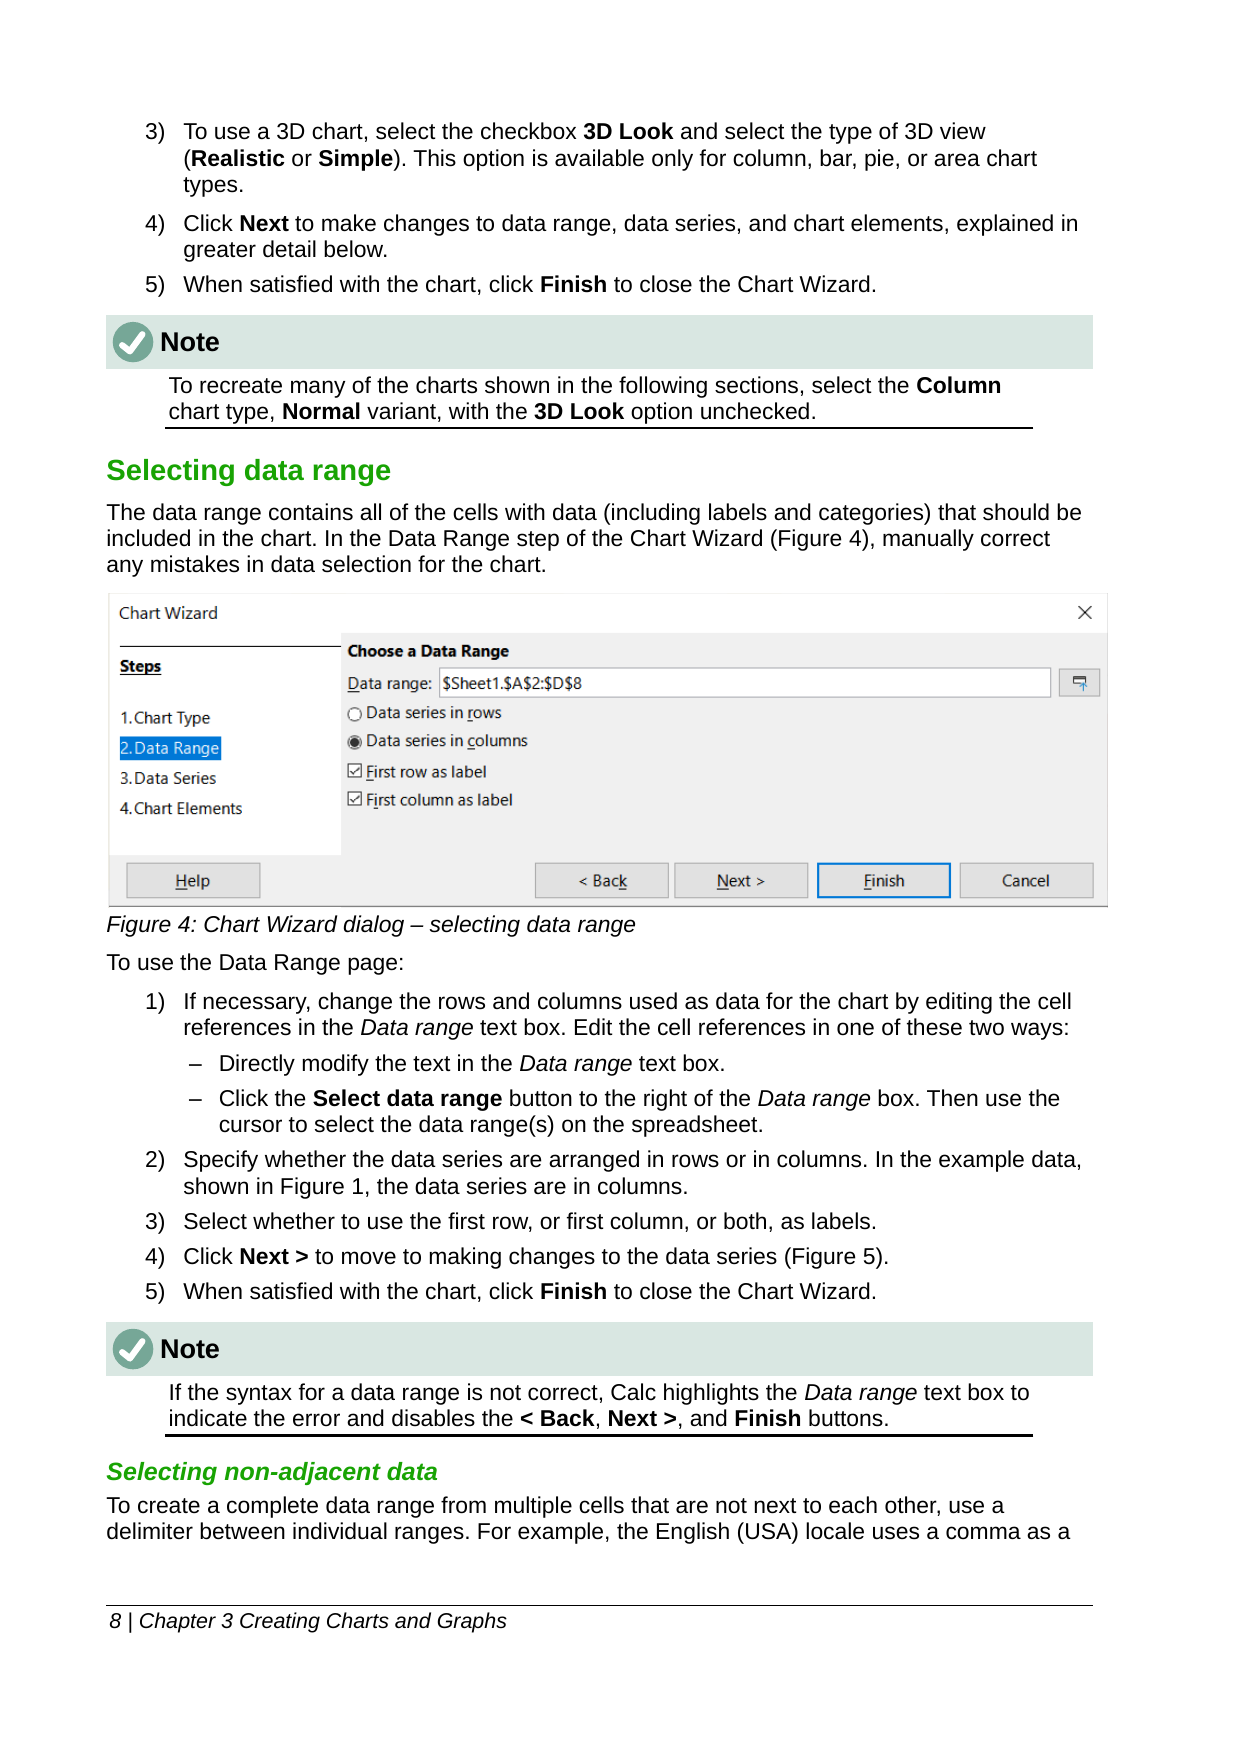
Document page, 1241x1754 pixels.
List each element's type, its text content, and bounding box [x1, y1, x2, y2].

text To create a complete data range from multiple cells that are not next to each other, use a delimiter between individual ranges. For example, the English (USA) locale uses a comma as a [106, 1492, 1093, 1544]
list Directly modify the text in the Data range text box. [189, 1049, 1093, 1076]
text Figure 4: Chart Wizard dialog – selecting data range [106, 590, 1111, 937]
list Click the Select data range button to the right of the Data range box. Then use the cursor to select the data range(s) on the spreadsheet. [189, 1085, 1093, 1137]
text To recreate many of the charts shown in the following sections, select the Column chart type, Normal variant, with the 3D Look option unchecked. [165, 369, 1033, 427]
list Click Next > to move to making changes to the data series (Figure 5). [165, 1243, 1093, 1269]
list Specify whether the data series are arranged in rows or in columns. In the example data, shown in Figure 1, the data series are in columns. [165, 1146, 1093, 1199]
text To use the Data Range page: [106, 949, 1093, 975]
subtitle Selecting data range [106, 453, 1093, 487]
list Select whether to use the first row, or first column, or both, as labels. [165, 1208, 1093, 1234]
picture [108, 593, 1108, 908]
text If the syntax for a data range is not correct, Calc highlights the Data range text box to indicate the error and disables the < Back, Next >, and Finish buttons. [165, 1376, 1033, 1434]
list If necessary, change the rows and columns used as data for the chart by editing the cell references in the Data range text box. Edit the cell references in one of these two ways: [165, 988, 1093, 1041]
list To use a 3D chart, select the checkbox 3D Look and select the type of 3D view (Realistic or Simple). This option is available only for column, bar, pie, or area chart types. [165, 118, 1093, 197]
list When satisfied with the chart, click Finish to close the Chart Wizard. [165, 1278, 1093, 1304]
subtitle Note [106, 1322, 1093, 1376]
list When satisfied with the chart, click Finish to close the Chart Wizard. [165, 271, 1093, 298]
text The data range contains all of the cells with data (including labels and categories) that should be included in the chart. In the Data Range step of the Chart Wizard (Figure 4), manually correct any mistakes in data selection for the chart. [106, 498, 1093, 578]
subtitle Selecting non-adjacent data [106, 1457, 1093, 1486]
list Click Next to make changes to data range, data series, and chart elements, explained in greater detail below. [165, 210, 1093, 262]
subtitle Note [106, 315, 1093, 369]
